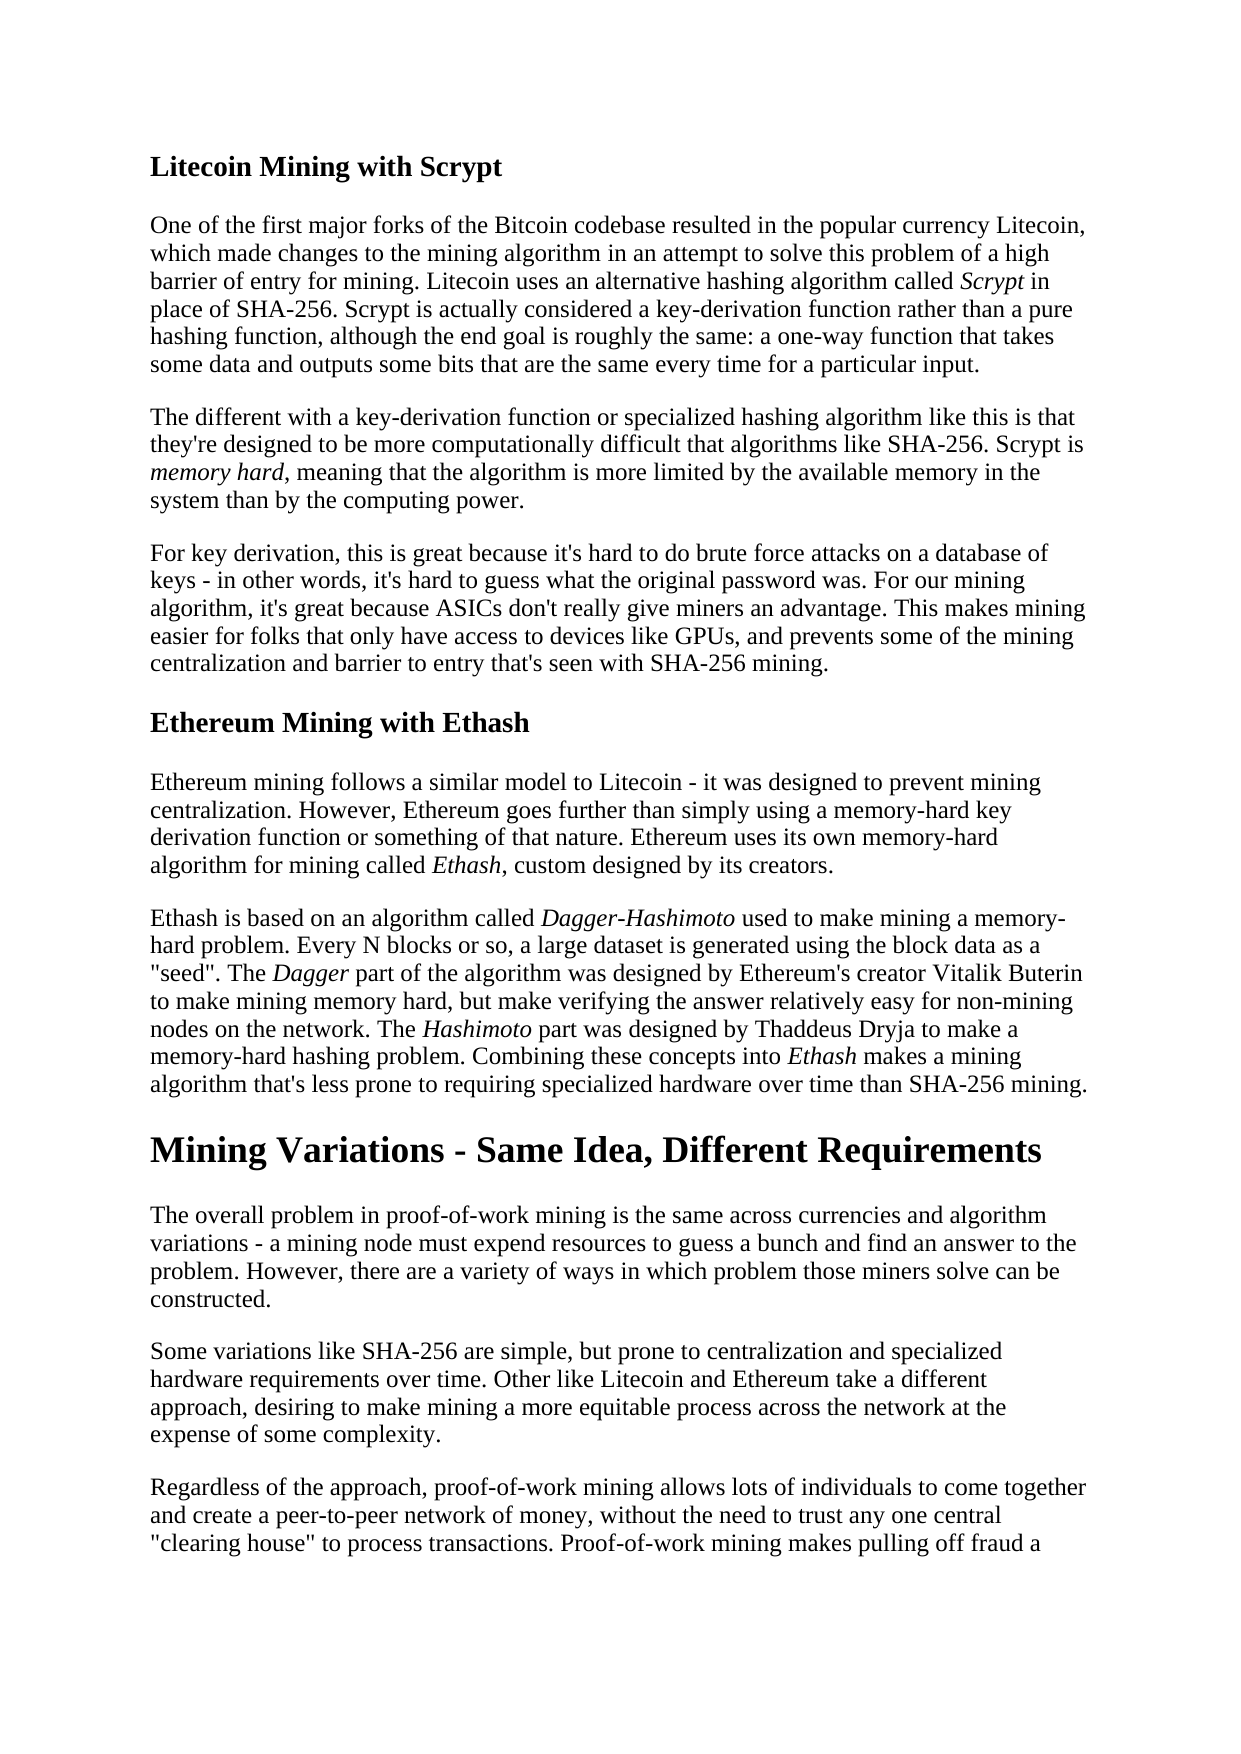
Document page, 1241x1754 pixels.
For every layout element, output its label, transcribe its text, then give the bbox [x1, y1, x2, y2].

text Regardless of the approach, proof-of-work mining allows lots of individuals to come together and create a peer-to-peer network of money, without the need to trust any one central "clearing house" to process transactions. Proof-of-work mining makes pulling off fraud a [150, 1473, 1090, 1556]
subtitle Ethereum Mining with Ethash [150, 706, 1090, 739]
text The different with a key-derivation function or specialized hashing algorithm like this is that they're designed to be more computationally difficult that algorithms like SHA-256. Scrypt is memory hard, meaning that the algorithm is more limited by the available memory in the system than by the computing power. [150, 403, 1090, 514]
text The overall problem in proof-of-work mining is the same across currencies and algorithm variations - a mining node must expend resources to guess a bunch and find an answer to the problem. However, there are a variety of ways in which problem those miners solve can be constructed. [150, 1202, 1090, 1312]
text Ethereum mining follows a similar model to Litecoin - it was designed to prevent mining centralization. However, Ethereum goes further than simply using a memory-hard key derivation function or something of that nature. Ethereum uses its own memory-hard algorithm for mining called Ethash, custom designed by its creators. [150, 768, 1090, 879]
subtitle Litecoin Mining with Scrypt [150, 150, 1090, 182]
text Some variations like SHA-256 are simple, but prone to centralization and specialized hardware requirements over time. Other like Litecoin and Ethereum take a different approach, desiring to make mining a more equitable process across the network at the expense of some complexity. [150, 1337, 1090, 1448]
text Ethash is based on an algorithm called Dagger-Hashimoto used to make mining a memory-hard problem. Every N blocks or so, a large dataset is generated using the block data as a "seed". The Dagger part of the algorithm was designed by Ethereum's creator Vitalik Buterin to make mining memory hard, but make verifying the answer relatively easy for non-mining nodes on the network. The Hashimoto part was designed by Thaddeus Dryja to make a memory-hard hashing problem. Combining these concepts into Ethash makes a mining algorithm that's less prone to requiring specialized hardware over time than SHA-256 mining. [150, 904, 1090, 1098]
text One of the first major forks of the Bitcoin codebase resulted in the popular currency Litecoin, which made changes to the mining algorithm in an attempt to solve this problem of a high barrier of entry for mining. Litecoin uses an alternative hashing algorithm called Scrypt in place of SHA-256. Scrypt is actually considered a key-derivation function rather than a pure hashing function, although the end goal is roughly the same: a one-way function that takes some data and outputs some bits that are the same every time for a particular input. [150, 212, 1090, 378]
subtitle Mining Variations - Same Idea, Different Requirements [150, 1129, 1090, 1171]
text For key derivation, this is great because it's hard to do brute force attacks on a database of keys - in other words, it's hard to guess what the original password was. For our mining algorithm, it's great because ASICs don't really give miners an advantage. This makes mining easier for folks that only have access to devices like GPUs, and prevents some of the mining centralization and barrier to entry that's seen with SHA-256 mining. [150, 539, 1090, 677]
